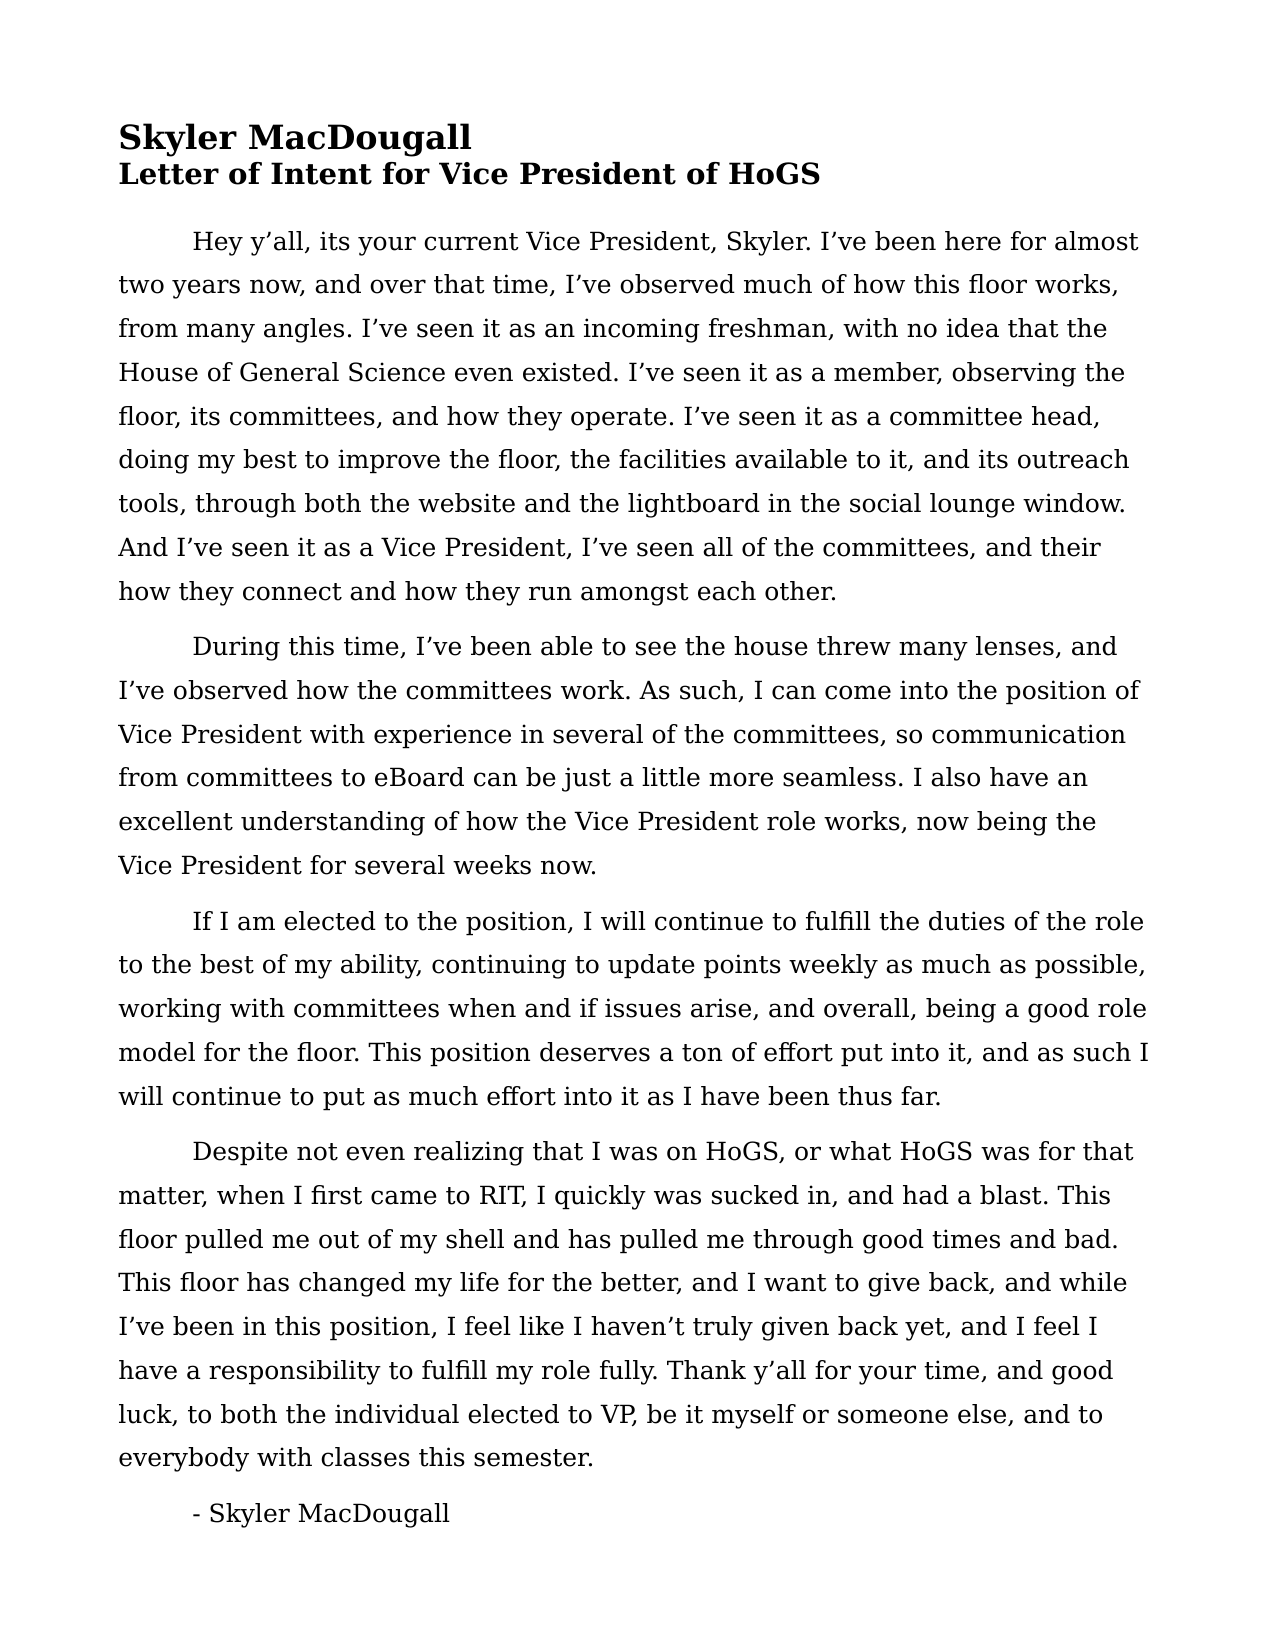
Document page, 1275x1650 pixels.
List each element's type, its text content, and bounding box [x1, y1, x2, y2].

text Hey y’all, its your current Vice President, Skyler. I’ve been here for almost two years now, and over that time, I’ve observed much of how this floor works, from many angles. I’ve seen it as an incoming freshman, with no idea that the House of General Science even existed. I’ve seen it as a member, observing the floor, its committees, and how they operate. I’ve seen it as a committee head, doing my best to improve the floor, the facilities available to it, and its outreach tools, through both the website and the lightboard in the social lounge window. And I’ve seen it as a Vice President, I’ve seen all of the committees, and their how they connect and how they run amongst each other. [118, 227, 1157, 606]
text - Skyler MacDougall [118, 1499, 1157, 1528]
text Letter of Intent for Vice President of HoGS [118, 157, 1157, 192]
text Despite not even realizing that I was on HoGS, or what HoGS was for that matter, when I first came to RIT, I quickly was sucked in, and had a blast. This floor pulled me out of my shell and has pulled me through good times and bad. This floor has changed my life for the better, and I want to give back, and while I’ve been in this position, I feel like I haven’t truly given back yet, and I feel I have a responsibility to fulfill my role fully. Thank y’all for your time, and good luck, to both the individual elected to VP, be it myself or someone else, and to everybody with classes this semester. [118, 1137, 1157, 1473]
text During this time, I’ve been able to see the house threw many lenses, and I’ve observed how the committees work. As such, I can come into the position of Vice President with experience in several of the committees, so communication from committees to eBoard can be just a little more seamless. I also have an excellent understanding of how the Vice President role works, now being the Vice President for several weeks now. [118, 632, 1157, 880]
text If I am elected to the position, I will continue to fulfill the duties of the role to the best of my ability, continuing to update points weekly as much as possible, working with committees when and if issues arise, and overall, being a good role model for the floor. This position deserves a ton of effort put into it, and as such I will continue to put as much effort into it as I have been thus far. [118, 907, 1157, 1111]
text Skyler MacDougall [118, 118, 1157, 157]
